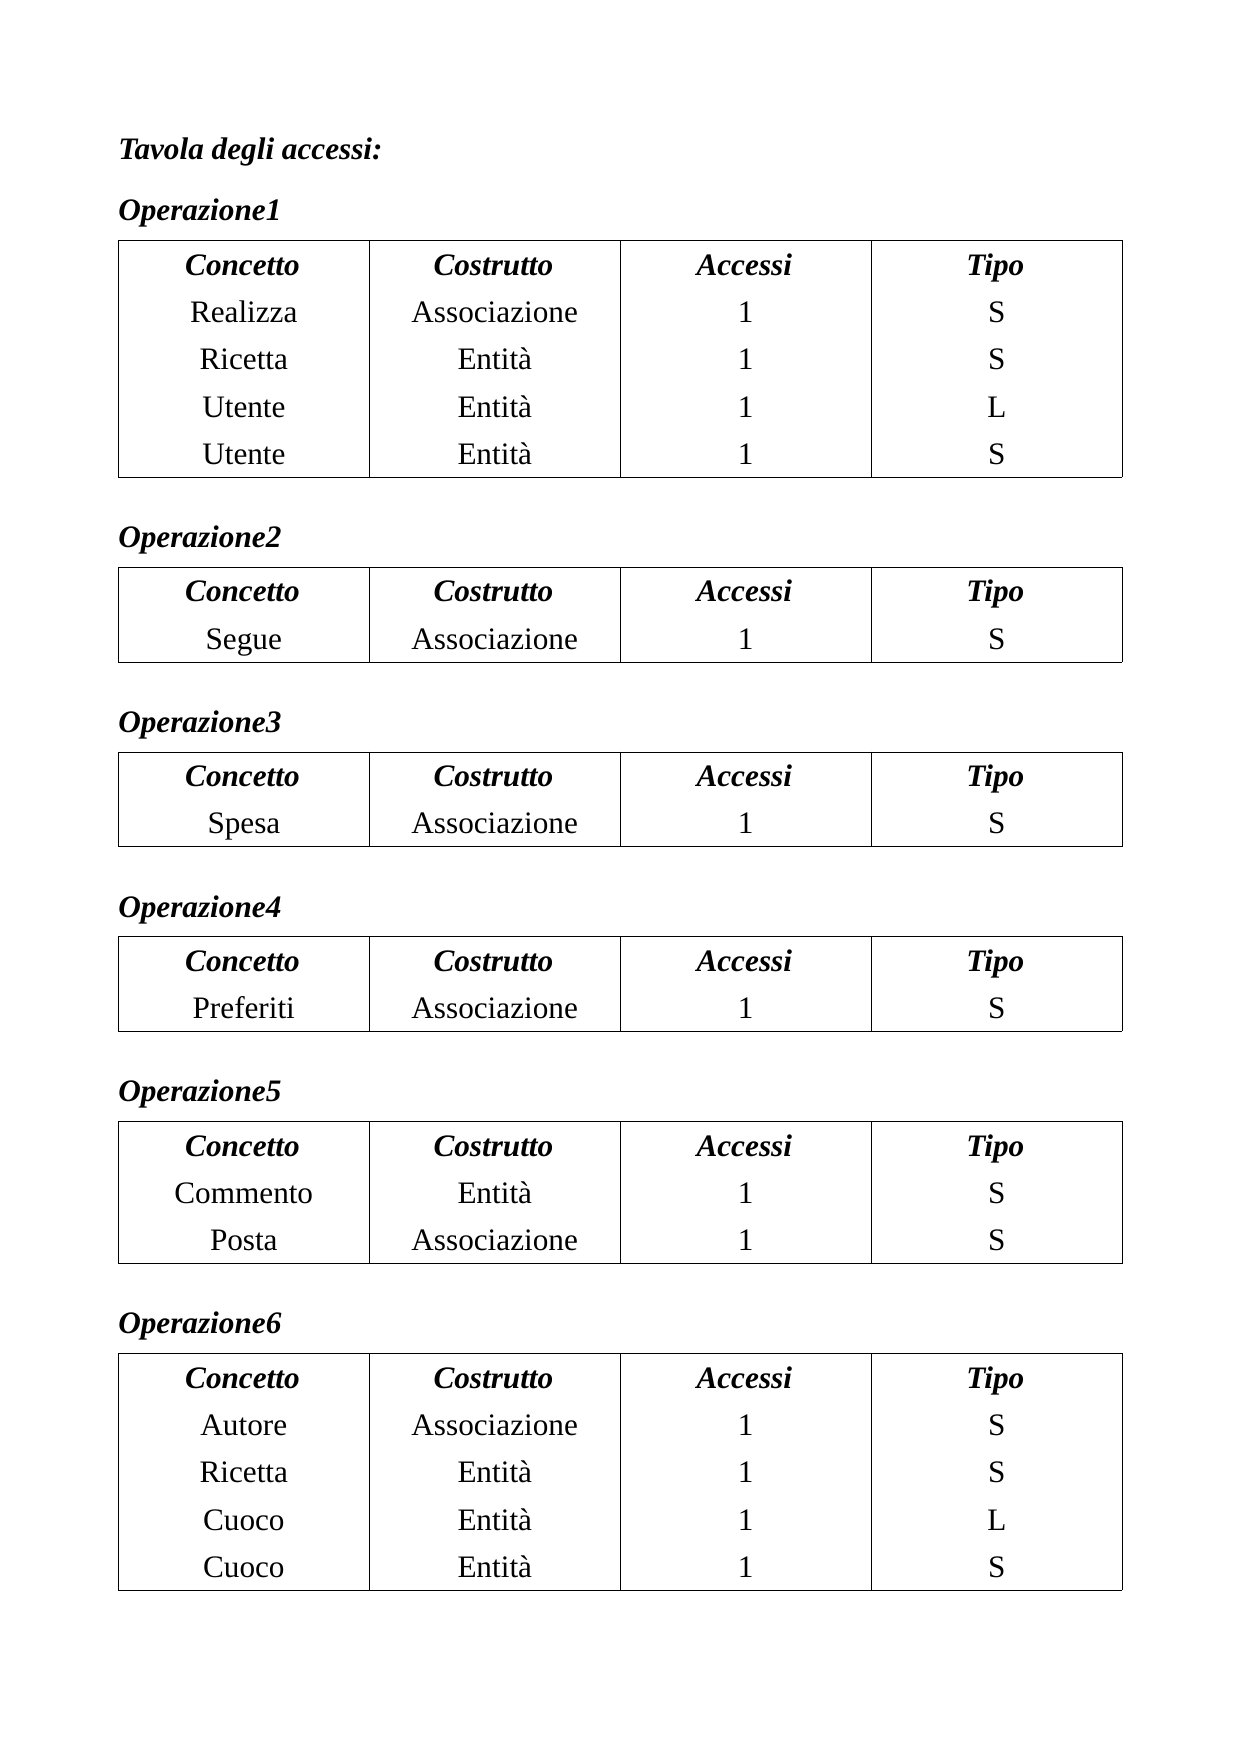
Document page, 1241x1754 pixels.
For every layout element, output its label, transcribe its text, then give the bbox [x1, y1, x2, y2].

table_cell S [872, 288, 1122, 335]
table_cell Posta [119, 1216, 369, 1263]
table_cell S [872, 1543, 1122, 1590]
table_header Costrutto [370, 1122, 620, 1168]
table_cell Associazione [370, 614, 620, 662]
table_header Tipo [872, 241, 1122, 287]
table_cell Segue [119, 614, 369, 662]
table_cell 1 [621, 1401, 871, 1448]
table_cell 1 [621, 1495, 871, 1543]
table_cell 1 [621, 382, 871, 430]
table_cell 1 [621, 430, 871, 477]
table_cell 1 [621, 288, 871, 335]
text Tavola degli accessi: [118, 131, 1122, 167]
table_header Tipo [872, 568, 1122, 614]
table_cell Realizza [119, 288, 369, 335]
table_cell 1 [621, 1448, 871, 1495]
table_cell S [872, 430, 1122, 477]
table_cell 1 [621, 1216, 871, 1263]
table_cell 1 [621, 1169, 871, 1216]
table_header Tipo [872, 1354, 1122, 1401]
table_cell Entità [370, 1448, 620, 1495]
table_cell Associazione [370, 984, 620, 1031]
table_cell Entità [370, 1169, 620, 1216]
table_header Accessi [621, 568, 871, 614]
table_cell S [872, 799, 1122, 846]
table_cell Entità [370, 430, 620, 477]
table_cell Cuoco [119, 1495, 369, 1543]
table_header Concetto [119, 568, 369, 614]
table_header Costrutto [370, 1354, 620, 1401]
table_cell Entità [370, 1543, 620, 1590]
table_cell Utente [119, 430, 369, 477]
table_cell S [872, 1448, 1122, 1495]
table_header Concetto [119, 753, 369, 799]
text Operazione6 [118, 1304, 1122, 1341]
table_cell Ricetta [119, 335, 369, 382]
text Operazione1 [118, 192, 1122, 227]
table_cell Autore [119, 1401, 369, 1448]
table_cell Entità [370, 382, 620, 430]
table_cell S [872, 614, 1122, 662]
table_cell S [872, 1169, 1122, 1216]
table_header Concetto [119, 937, 369, 984]
table_cell 1 [621, 799, 871, 846]
table_header Concetto [119, 241, 369, 287]
table_cell S [872, 335, 1122, 382]
table_cell Entità [370, 335, 620, 382]
table_cell L [872, 1495, 1122, 1543]
table_header Concetto [119, 1354, 369, 1401]
table_cell L [872, 382, 1122, 430]
table_header Accessi [621, 1354, 871, 1401]
table_cell 1 [621, 1543, 871, 1590]
table_cell S [872, 984, 1122, 1031]
table_header Costrutto [370, 937, 620, 984]
table_header Accessi [621, 1122, 871, 1168]
table_header Costrutto [370, 568, 620, 614]
table_header Tipo [872, 1122, 1122, 1168]
table_header Costrutto [370, 241, 620, 287]
table_cell 1 [621, 614, 871, 662]
table_cell Associazione [370, 799, 620, 846]
table_header Tipo [872, 937, 1122, 984]
table_header Accessi [621, 241, 871, 287]
table_cell Commento [119, 1169, 369, 1216]
table_cell Associazione [370, 288, 620, 335]
text Operazione2 [118, 518, 1122, 554]
table_cell Associazione [370, 1401, 620, 1448]
table_header Costrutto [370, 753, 620, 799]
table_cell Preferiti [119, 984, 369, 1031]
table_header Concetto [119, 1122, 369, 1168]
table_cell Entità [370, 1495, 620, 1543]
text Operazione3 [118, 703, 1122, 739]
table_header Tipo [872, 753, 1122, 799]
table_cell Ricetta [119, 1448, 369, 1495]
table_cell 1 [621, 984, 871, 1031]
table_header Accessi [621, 937, 871, 984]
table_cell Cuoco [119, 1543, 369, 1590]
table_cell Utente [119, 382, 369, 430]
text Operazione5 [118, 1072, 1122, 1108]
table_cell S [872, 1216, 1122, 1263]
table_cell 1 [621, 335, 871, 382]
table_cell S [872, 1401, 1122, 1448]
text Operazione4 [118, 888, 1122, 924]
table_header Accessi [621, 753, 871, 799]
table_cell Spesa [119, 799, 369, 846]
table_cell Associazione [370, 1216, 620, 1263]
